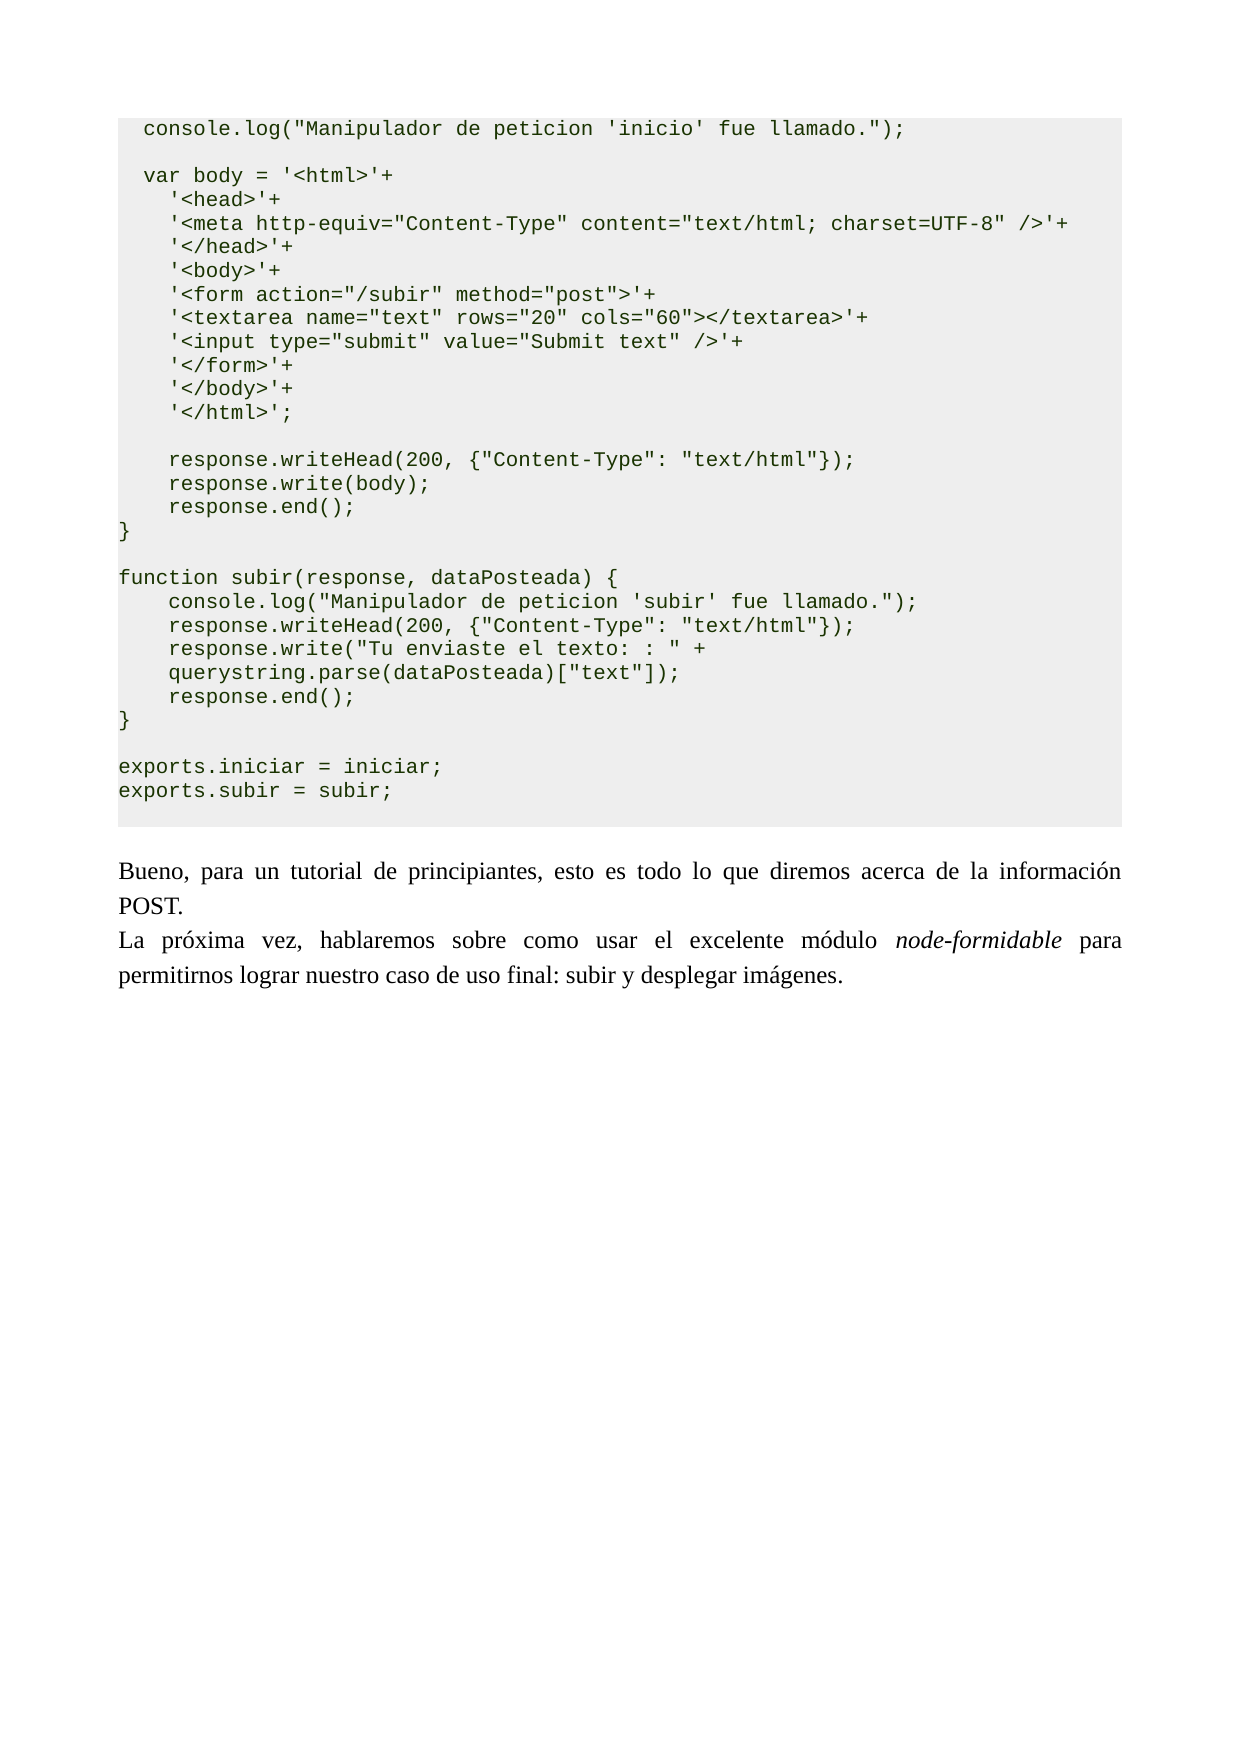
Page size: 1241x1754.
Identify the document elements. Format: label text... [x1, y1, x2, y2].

text '<input type="submit" value="Submit text" />'+ [118, 331, 1122, 354]
text '<meta http-equiv="Content-Type" content="text/html; charset=UTF-8" />'+ [118, 213, 1122, 236]
text '</form>'+ [118, 354, 1122, 378]
text '</head>'+ [118, 236, 1122, 260]
text response.write(body); [118, 473, 1122, 496]
text '<body>'+ [118, 260, 1122, 284]
text response.end(); [118, 496, 1122, 520]
text Bueno, para un tutorial de principiantes, esto es todo lo que diremos acerca de la información POST. [118, 856, 1122, 919]
text exports.subir = subir; [118, 780, 1122, 804]
text '<form action="/subir" method="post">'+ [118, 284, 1122, 307]
text La próxima vez, hablaremos sobre como usar el excelente módulo node-formidable para permitirnos lograr nuestro caso de uso final: subir y desplegar imágenes. [118, 925, 1122, 988]
text '<head>'+ [118, 189, 1122, 213]
text response.end(); [118, 686, 1122, 709]
text '</html>'; [118, 402, 1122, 426]
text '<textarea name="text" rows="20" cols="60"></textarea>'+ [118, 307, 1122, 331]
text '</body>'+ [118, 378, 1122, 402]
text function subir(response, dataPosteada) { [118, 567, 1122, 591]
text } [118, 709, 1122, 733]
text querystring.parse(dataPosteada)["text"]); [118, 662, 1122, 686]
text exports.iniciar = iniciar; [118, 757, 1122, 780]
text response.writeHead(200, {"Content-Type": "text/html"}); [118, 615, 1122, 638]
text response.writeHead(200, {"Content-Type": "text/html"}); [118, 449, 1122, 473]
text console.log("Manipulador de peticion 'subir' fue llamado."); [118, 591, 1122, 615]
text response.write("Tu enviaste el texto: : " + [118, 638, 1122, 662]
text } [118, 520, 1122, 544]
text console.log("Manipulador de peticion 'inicio' fue llamado."); [118, 118, 1122, 142]
text var body = '<html>'+ [118, 165, 1122, 189]
